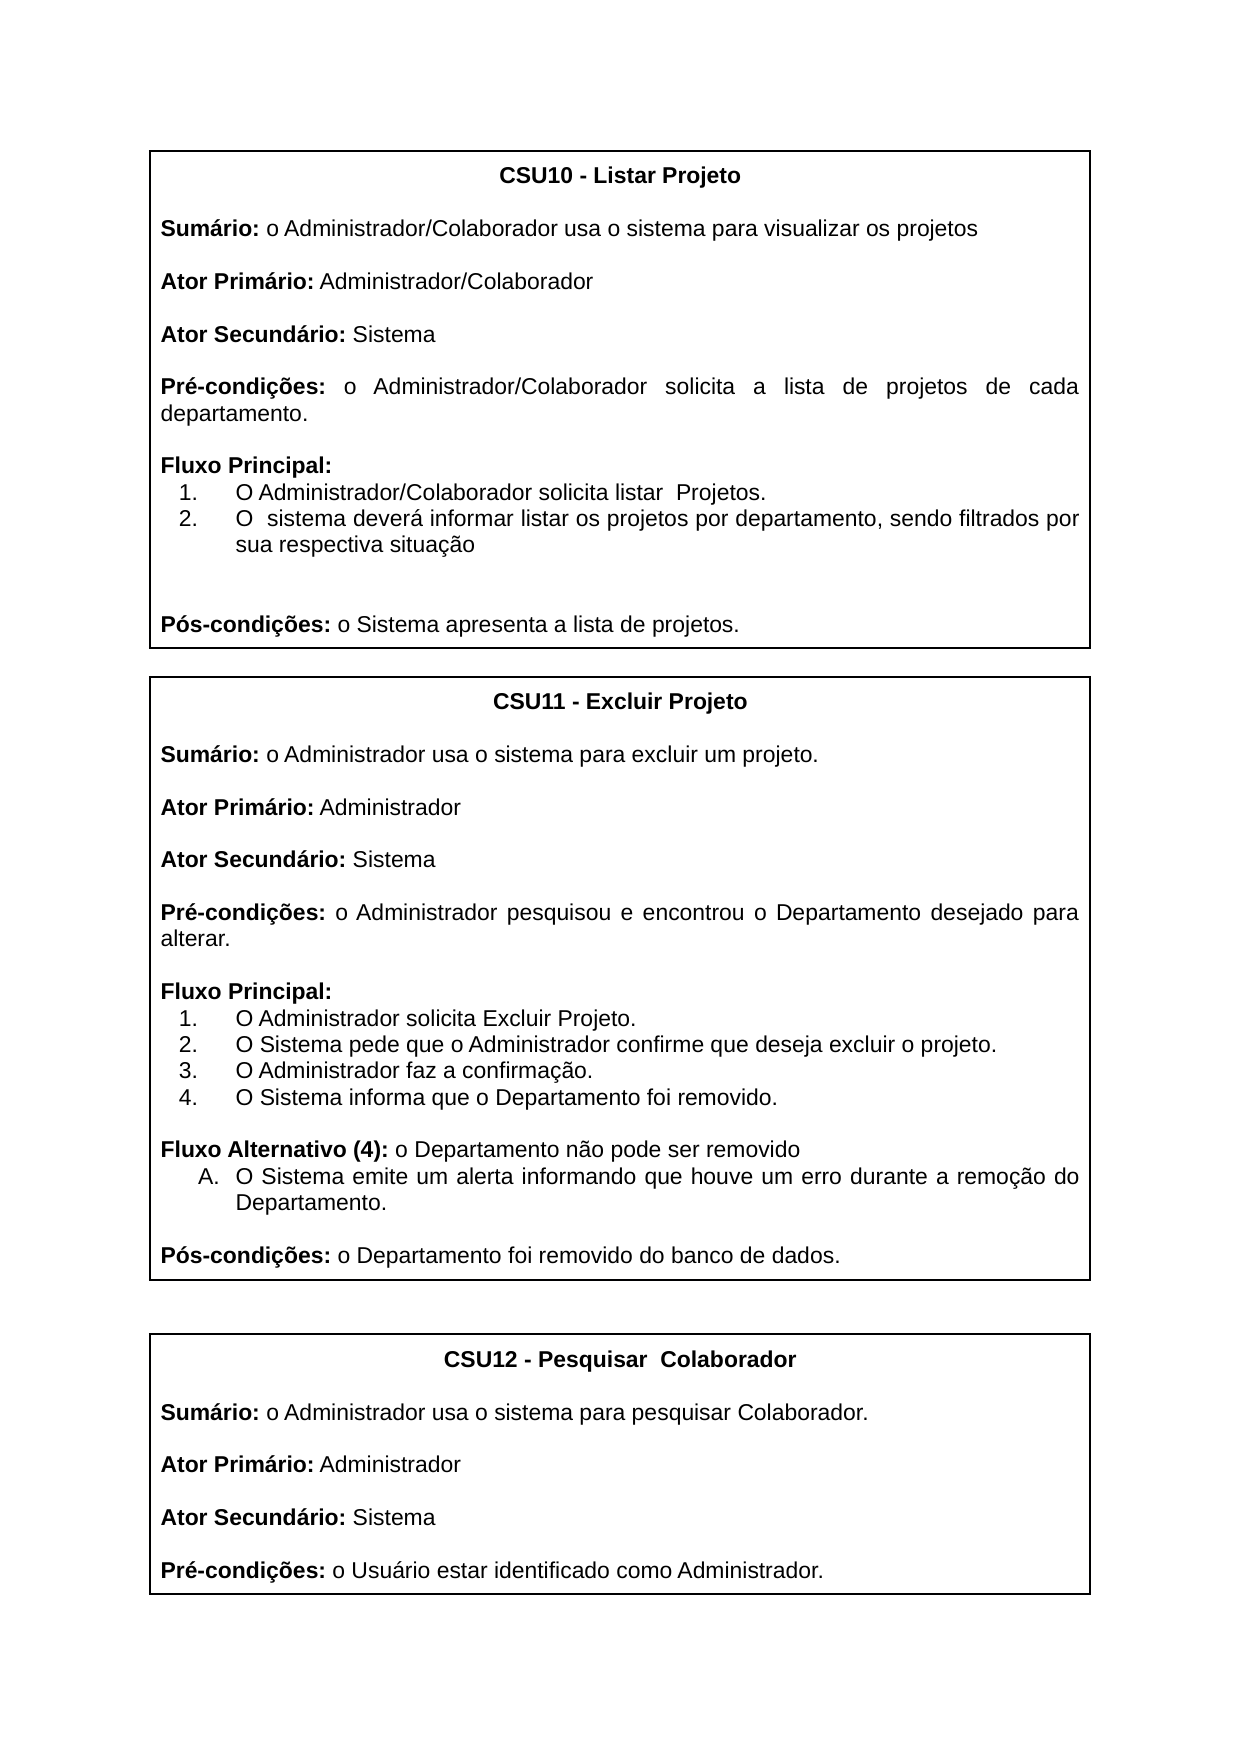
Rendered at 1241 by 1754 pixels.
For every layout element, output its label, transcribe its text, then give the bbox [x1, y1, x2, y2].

table_header CSU11 - Excluir Projeto Sumário: o Administrador usa o sistema para excluir um projeto. Ator Primário: Administrador Ator Secundário: Sistema Pré-condições: o Administrador pesquisou e encontrou o Departamento desejado para alterar. Fluxo Principal: O Administrador solicita Excluir Projeto. O Sistema pede que o Administrador confirme que deseja excluir o projeto. O Administrador faz a confirmação. O Sistema informa que o Departamento foi removido. Fluxo Alternativo (4): o Departamento não pode ser removido O Sistema emite um alerta informando que houve um erro durante a remoção do Departamento. Pós-condições: o Departamento foi removido do banco de dados. [151, 678, 1089, 1278]
table_header CSU10 - Listar Projeto Sumário: o Administrador/Colaborador usa o sistema para visualizar os projetos Ator Primário: Administrador/Colaborador Ator Secundário: Sistema Pré-condições: o Administrador/Colaborador solicita a lista de projetos de cada departamento. Fluxo Principal: O Administrador/Colaborador solicita listar Projetos. O sistema deverá informar listar os projetos por departamento, sendo filtrados por sua respectiva situação Pós-condições: o Sistema apresenta a lista de projetos. [151, 152, 1089, 647]
table_header CSU12 - Pesquisar Colaborador Sumário: o Administrador usa o sistema para pesquisar Colaborador. Ator Primário: Administrador Ator Secundário: Sistema Pré-condições: o Usuário estar identificado como Administrador. [151, 1335, 1089, 1593]
